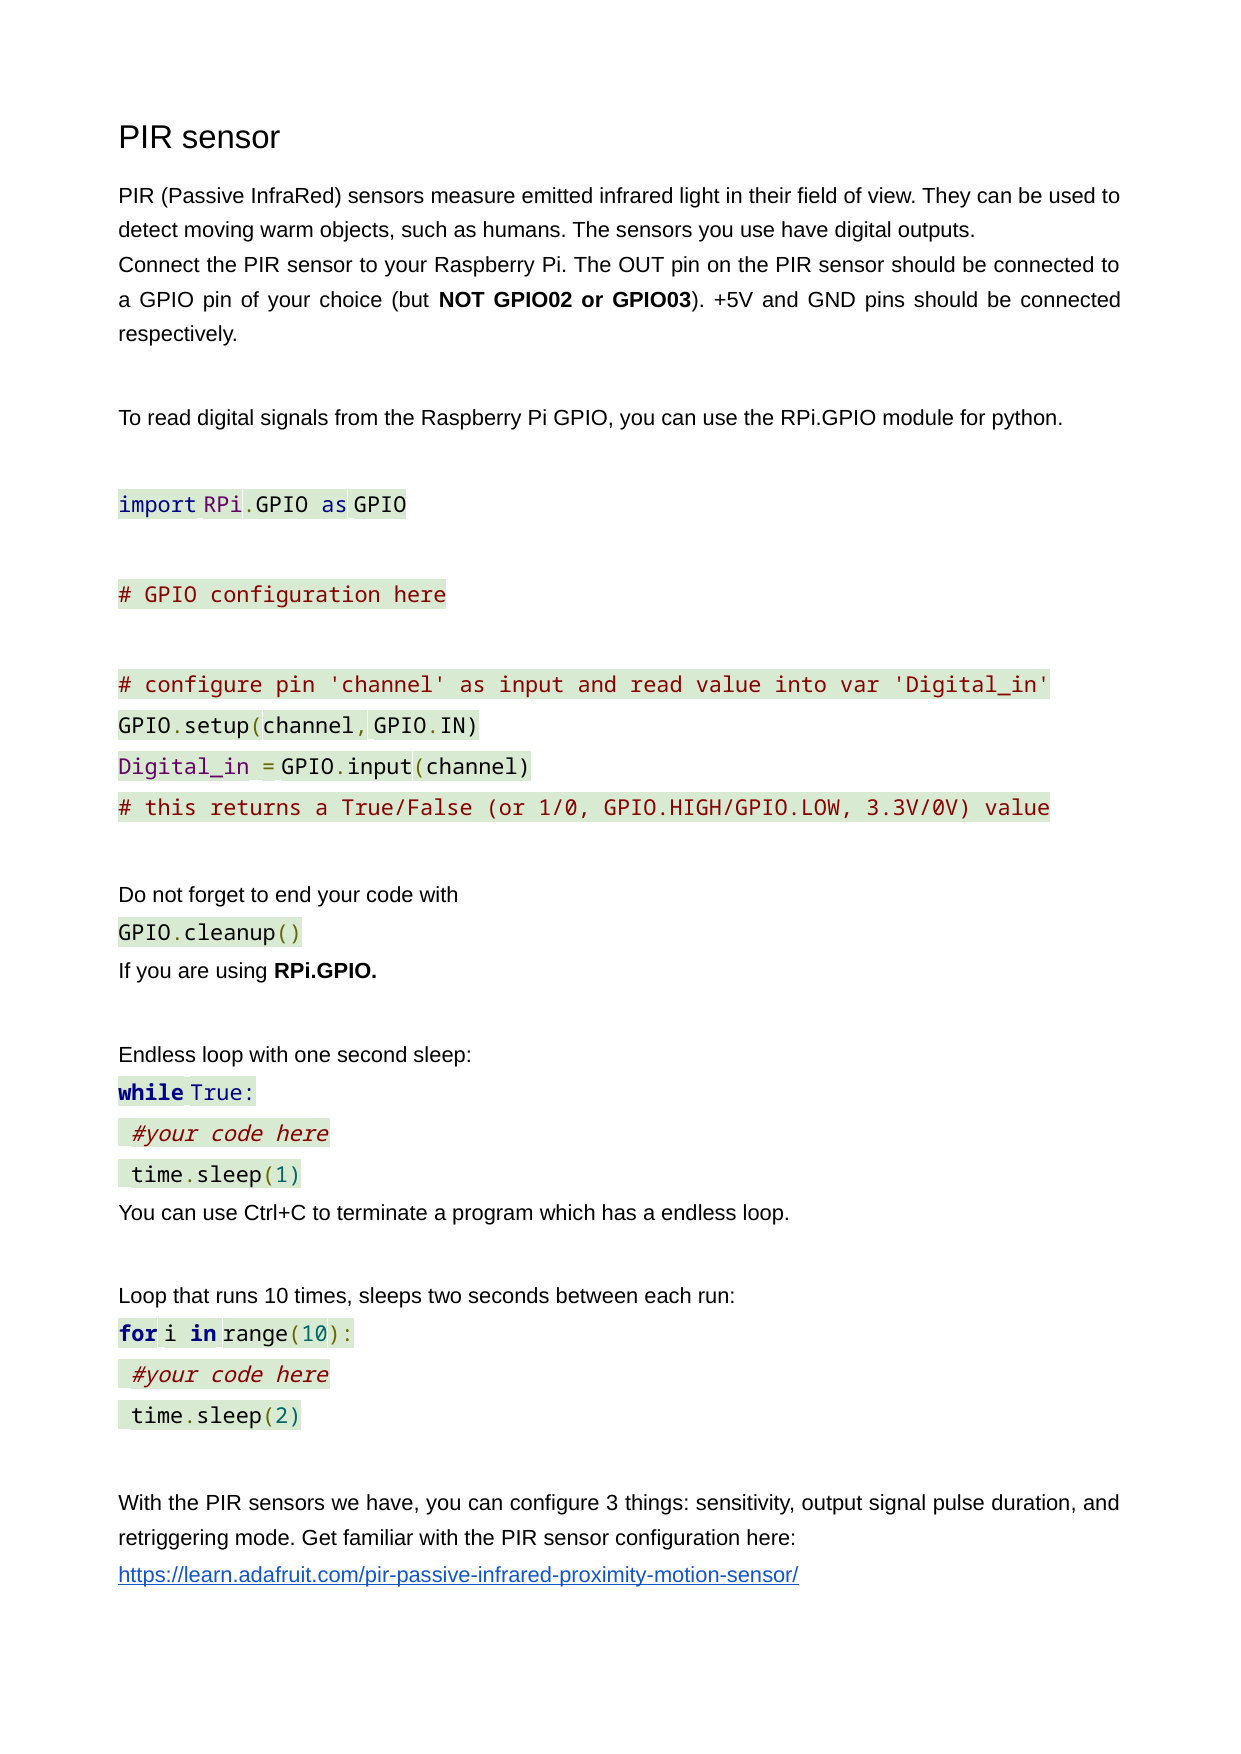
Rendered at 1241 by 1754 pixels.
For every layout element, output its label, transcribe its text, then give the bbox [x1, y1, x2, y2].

text # GPIO configuration here [118, 579, 1122, 609]
text To read digital signals from the Raspberry Pi GPIO, you can use the RPi.GPIO module for python. [118, 405, 1122, 430]
text Connect the PIR sensor to your Raspberry Pi. The OUT pin on the PIR sensor should be connected to a GPIO pin of your choice (but NOT GPIO02 or GPIO03). +5V and GND pins should be connected respectively. [118, 252, 1122, 347]
text https://learn.adafruit.com/pir-passive-infrared-proximity-motion-sensor/ [118, 1559, 1122, 1588]
text Endless loop with one second sleep: [118, 1042, 1122, 1067]
text Do not forget to end your code with [118, 882, 1122, 907]
text GPIO.setup(channel, GPIO.IN) [118, 710, 1122, 740]
text You can use Ctrl+C to terminate a program which has a endless loop. [118, 1199, 1122, 1225]
text With the PIR sensors we have, you can configure 3 things: sensitivity, output signal pulse duration, and retriggering mode. Get familiar with the PIR sensor configuration here: [118, 1490, 1122, 1550]
text for i in range(10): [118, 1318, 1122, 1348]
subtitle PIR sensor [118, 118, 1122, 156]
text GPIO.cleanup() [118, 917, 1122, 947]
text time.sleep(2) [118, 1400, 1122, 1430]
text #your code here [118, 1359, 1122, 1389]
text import RPi.GPIO as GPIO [118, 489, 1122, 519]
text Digital_in = GPIO.input(channel) [118, 751, 1122, 781]
text If you are using RPi.GPIO. [118, 958, 1122, 983]
text # configure pin 'channel' as input and read value into var 'Digital_in' [118, 669, 1122, 699]
text while True: [118, 1076, 1122, 1106]
text Loop that runs 10 times, sleeps two seconds between each run: [118, 1283, 1122, 1308]
text time.sleep(1) [118, 1158, 1122, 1188]
text # this returns a True/False (or 1/0, GPIO.HIGH/GPIO.LOW, 3.3V/0V) value [118, 792, 1122, 822]
text #your code here [118, 1117, 1122, 1147]
text PIR (Passive InfraRed) sensors measure emitted infrared light in their field of view. They can be used to detect moving warm objects, such as humans. The sensors you use have digital outputs. [118, 183, 1122, 242]
